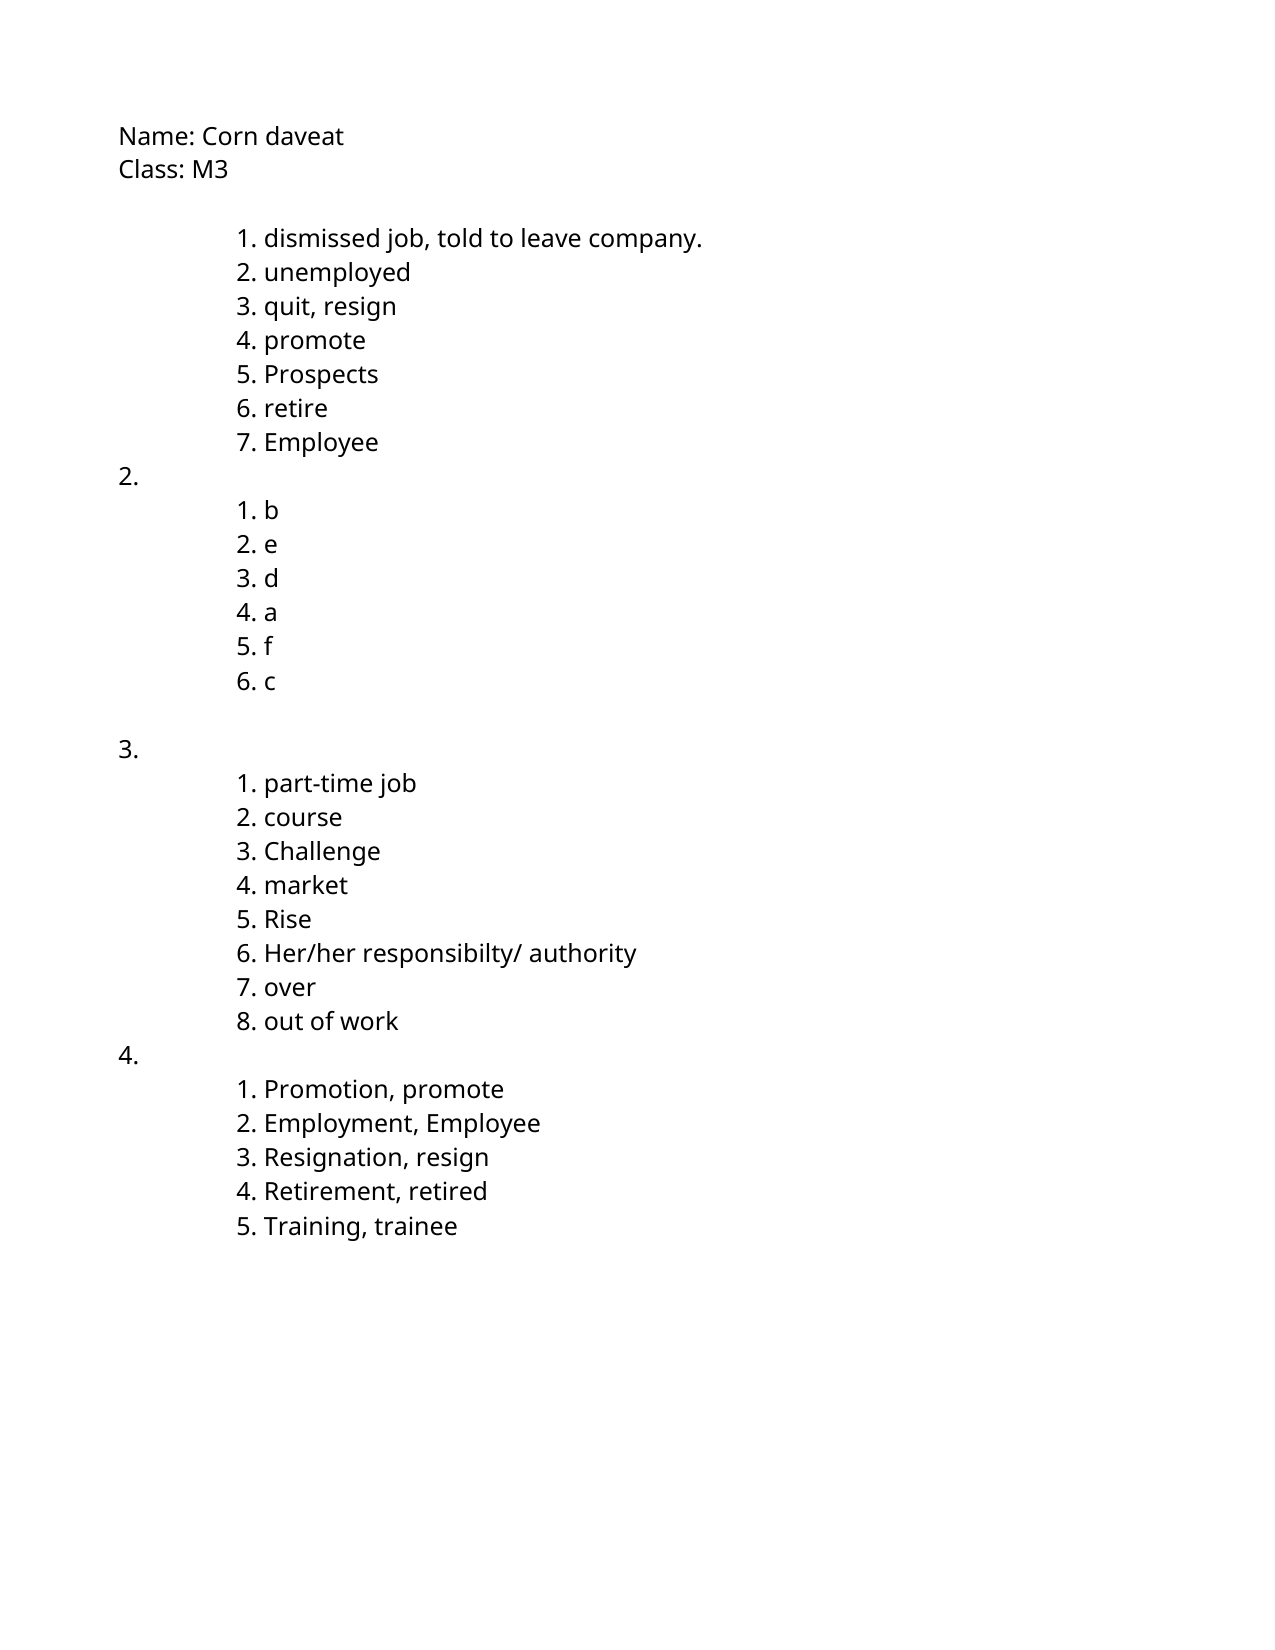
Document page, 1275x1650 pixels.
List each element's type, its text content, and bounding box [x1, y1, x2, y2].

text 4. promote [118, 322, 1157, 357]
text 2. unemployed [118, 254, 1157, 288]
text 3. d 4. a 5. f [118, 561, 1157, 663]
text 1. b [118, 493, 1157, 527]
text 3. quit, resign [118, 288, 1157, 322]
text 1. part-time job 2. course 3. Challenge 4. market 5. Rise 6. Her/her responsibilty/ authority 7. over 8. out of work 4. 1. Promotion, promote 2. Employment, Employee 3. Resignation, resign 4. Retirement, retired [118, 765, 1157, 1208]
text 2. e [118, 527, 1157, 561]
text 3. [118, 731, 1157, 765]
text 7. Employee 2. [118, 425, 1157, 493]
text Name: Corn daveat Class: M3 1. dismissed job, told to leave company. [118, 118, 1157, 254]
text 6. retire [118, 391, 1157, 425]
text 6. c [118, 663, 1157, 731]
text 5. Prospects [118, 357, 1157, 391]
text 5. Training, trainee [118, 1208, 1157, 1242]
